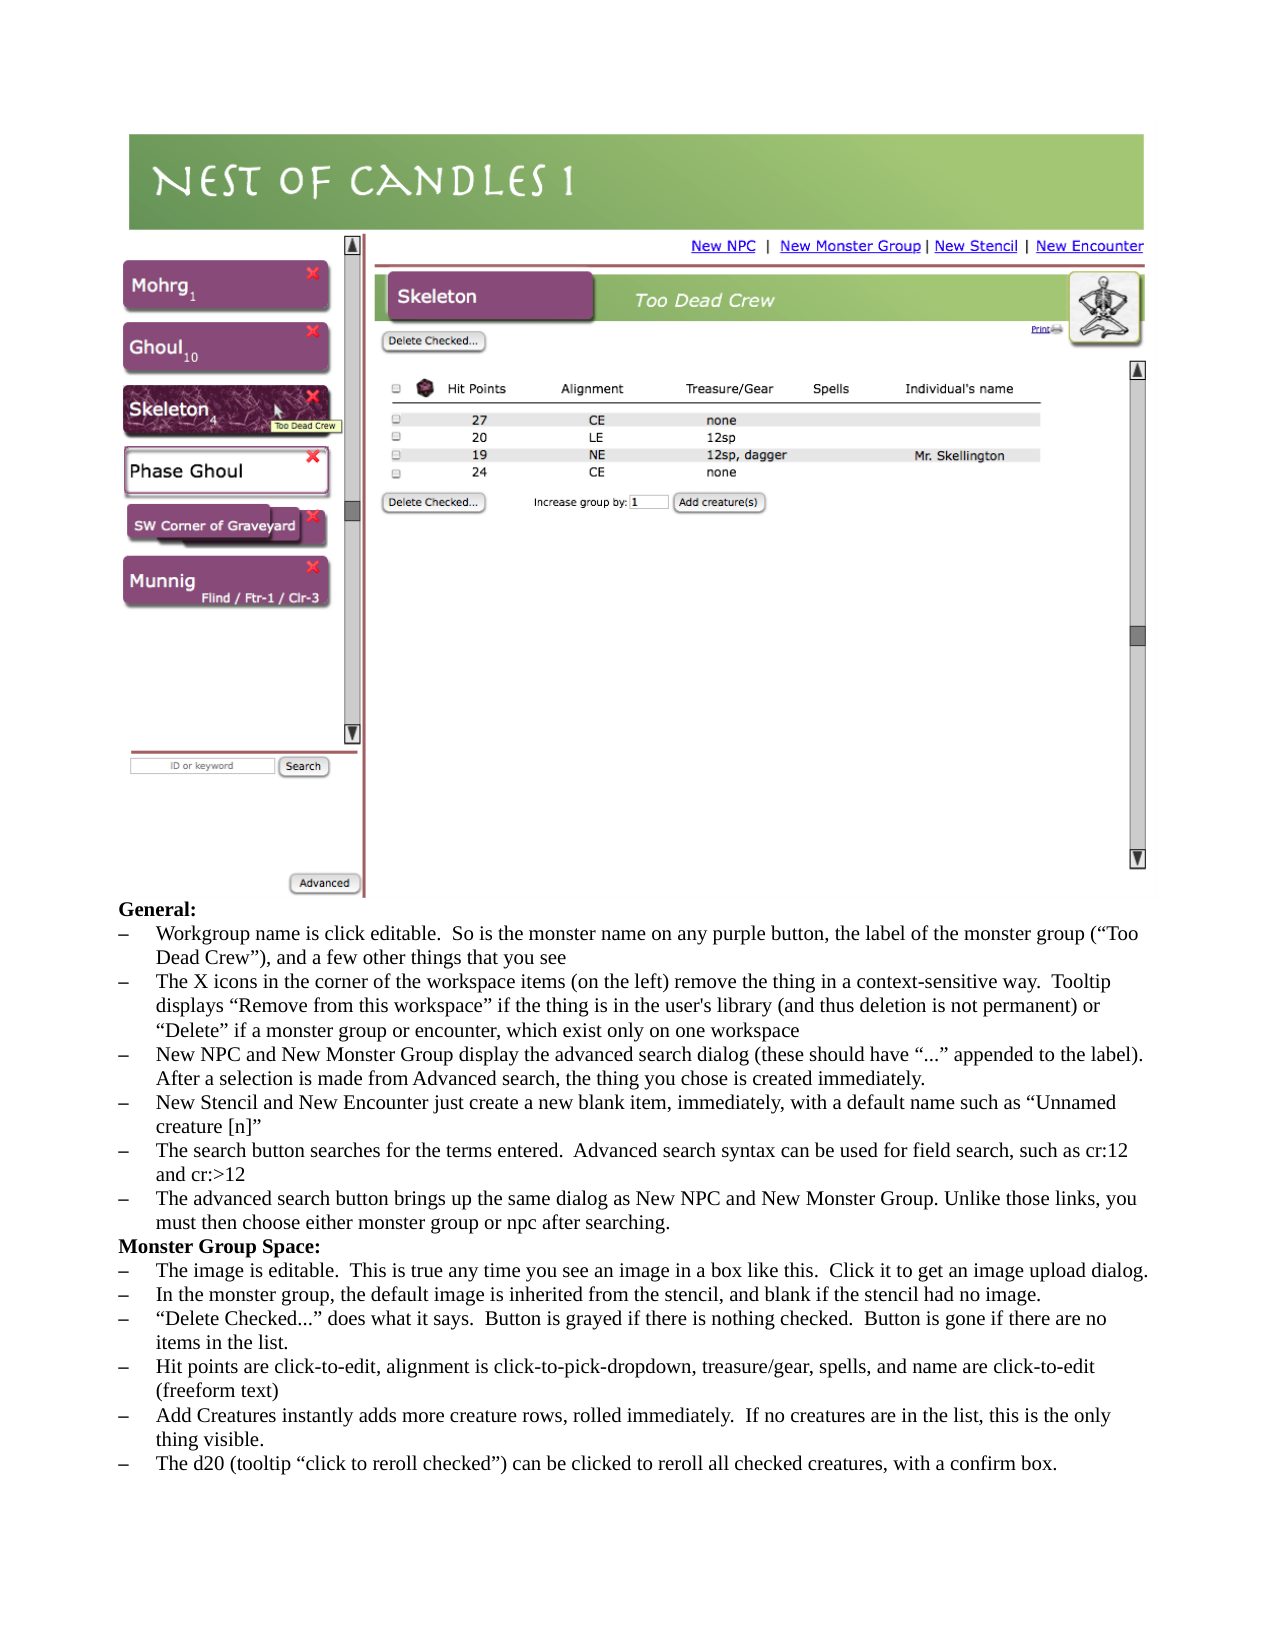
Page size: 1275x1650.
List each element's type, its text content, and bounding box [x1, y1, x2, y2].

picture [118, 118, 1157, 898]
list The search button searches for the terms entered. Advanced search syntax can be used for field search, such as cr:12 and cr:>12 [118, 1138, 1157, 1186]
list “Delete Checked...” does what it says. Button is grayed if there is nothing checked. Button is gone if there are no items in the list. [118, 1306, 1157, 1354]
list The advanced search button brings up the same dialog as New NPC and New Monster Group. Unlike those links, you must then choose either monster group or npc after searching. [118, 1186, 1157, 1234]
list The d20 (tooltip “click to reroll checked”) can be clicked to reroll all checked creatures, with a confirm box. [118, 1451, 1157, 1475]
text General: [118, 898, 1157, 921]
list The X icons in the corner of the workspace items (on the left) remove the thing in a context-sensitive way. Tooltip displays “Remove from this workspace” if the thing is in the user's library (and thus deletion is not permanent) or “Delete” if a monster group or encounter, which exist only on one workspace [118, 969, 1157, 1042]
list New Stencil and New Encounter just create a new blank item, immediately, with a default name such as “Unnamed creature [n]” [118, 1090, 1157, 1138]
list New NPC and New Monster Group display the advanced search dialog (these should have “...” appended to the label). After a selection is made from Advanced search, the thing you chose is created immediately. [118, 1042, 1157, 1090]
list Add Creatures instantly adds more creature rows, rolled immediately. If no creatures are in the list, this is the only thing visible. [118, 1402, 1157, 1451]
text Monster Group Space: [118, 1234, 1157, 1258]
list Hit points are click-to-edit, alignment is click-to-pick-dropdown, treasure/gear, spells, and name are click-to-edit (freeform text) [118, 1354, 1157, 1402]
list In the monster group, the default image is inherited from the stencil, and blank if the stencil had no image. [118, 1282, 1157, 1306]
list The image is editable. This is true any time you see an image in a box like this. Click it to get an image upload dialog. [118, 1258, 1157, 1282]
list Workgroup name is click editable. So is the monster name on any purple button, the label of the monster group (“Too Dead Crew”), and a few other things that you see [118, 921, 1157, 969]
